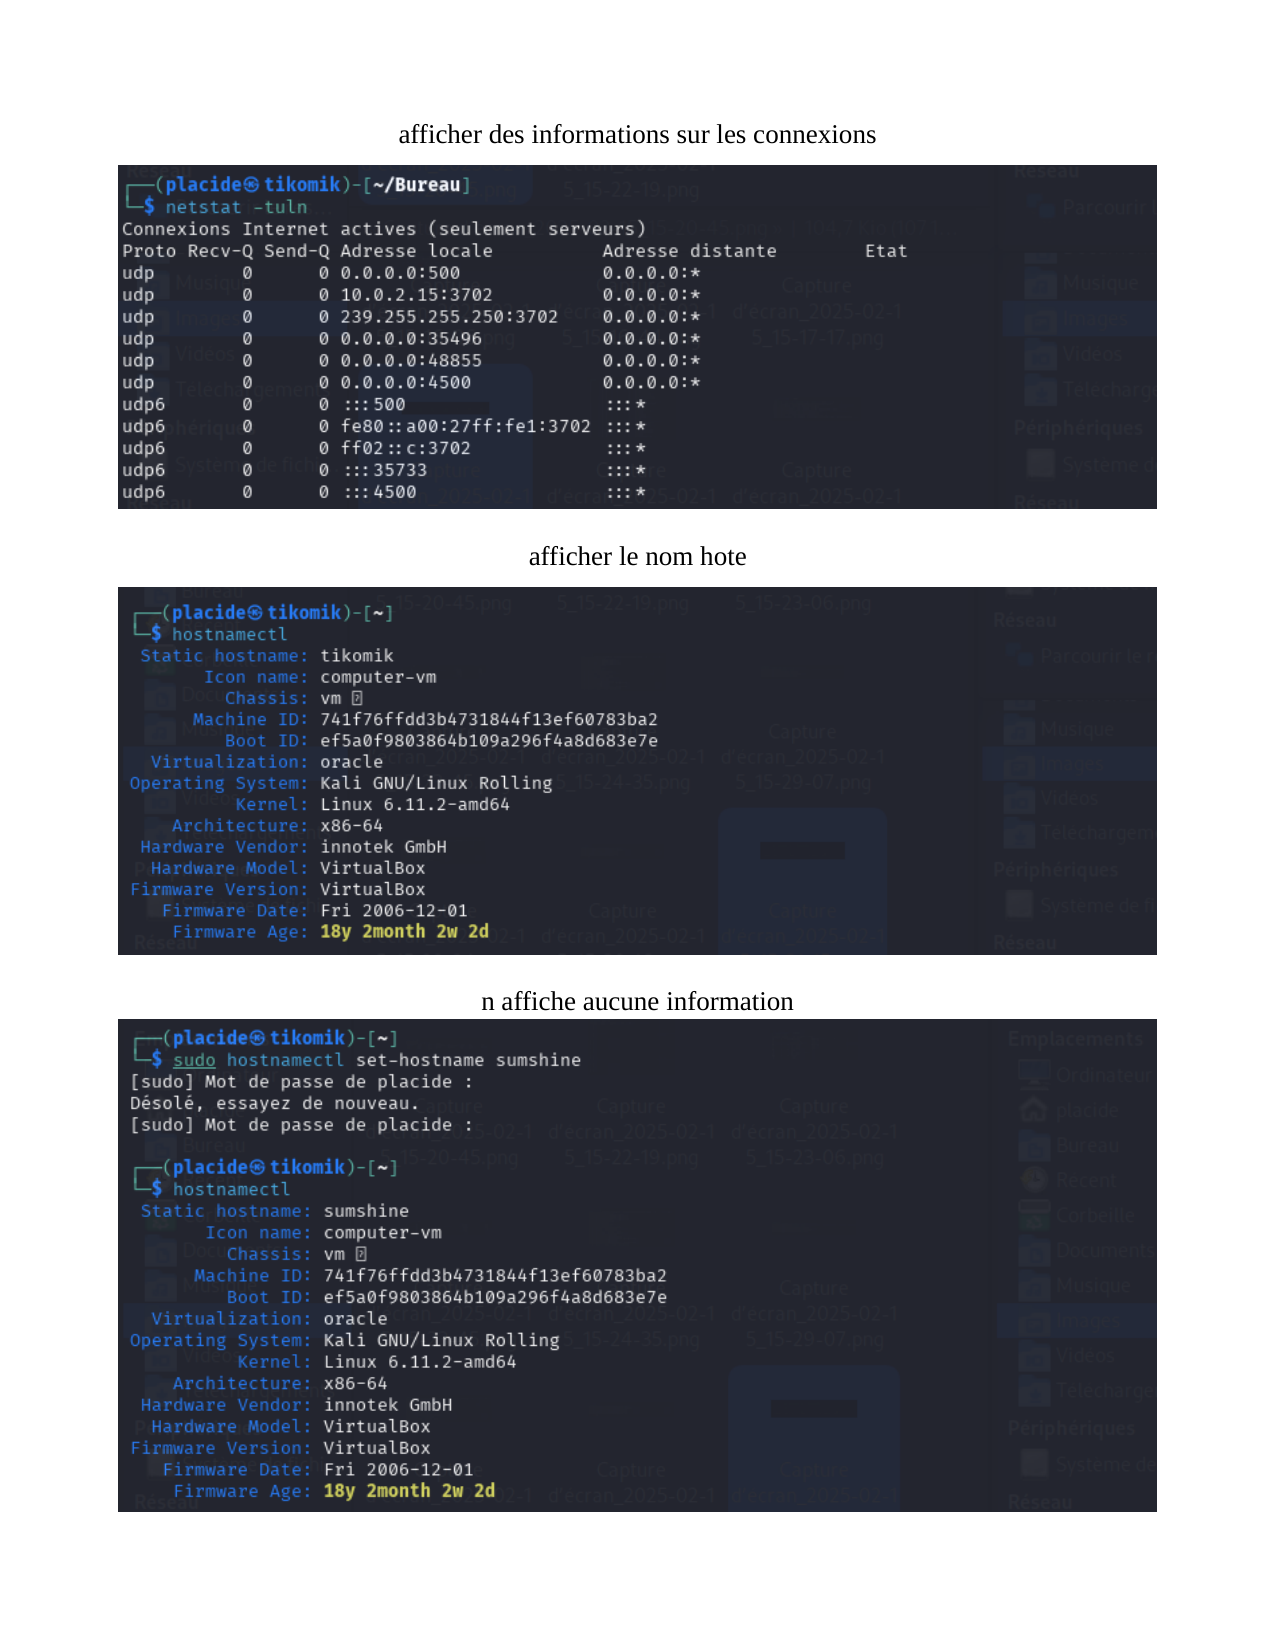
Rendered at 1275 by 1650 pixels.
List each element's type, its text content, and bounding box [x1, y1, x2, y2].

text n affiche aucune information [118, 985, 1157, 1017]
picture [118, 587, 1157, 955]
text afficher des informations sur les connexions [118, 118, 1157, 149]
picture [118, 165, 1157, 509]
picture [118, 1019, 1157, 1512]
text afficher le nom hote [118, 540, 1157, 571]
